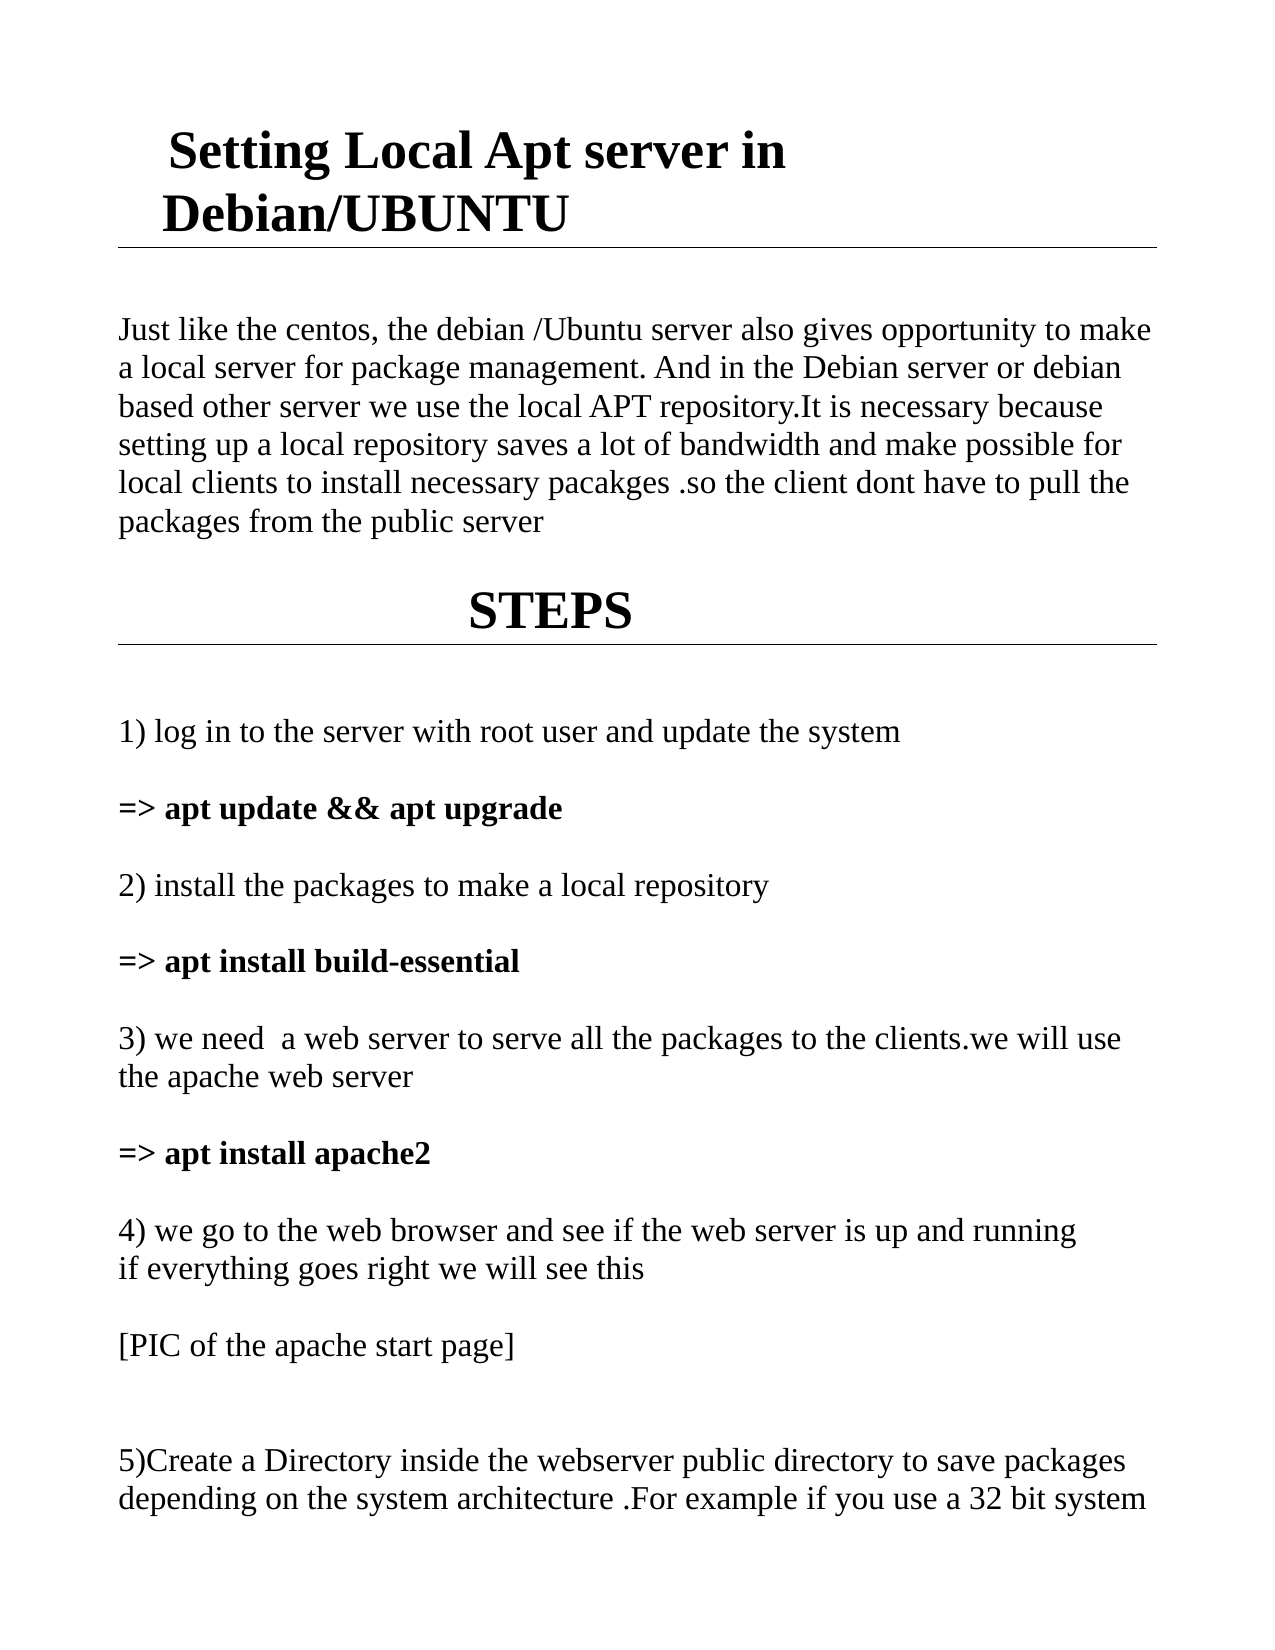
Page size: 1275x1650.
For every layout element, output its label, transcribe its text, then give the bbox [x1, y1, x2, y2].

text if everything goes right we will see this [118, 1248, 1157, 1287]
text Setting Local Apt server in Debian/UBUNTU [118, 118, 1157, 247]
text [PIC of the apache start page] [118, 1325, 1157, 1363]
text 2) install the packages to make a local repository [118, 865, 1157, 903]
text 5)Create a Directory inside the webserver public directory to save packages depending on the system architecture .For example if you use a 32 bit system [118, 1440, 1157, 1517]
text 4) we go to the web browser and see if the web server is up and running [118, 1210, 1157, 1248]
text STEPS [118, 578, 1157, 644]
text => apt install build-essential [118, 942, 1157, 980]
text 1) log in to the server with root user and update the system [118, 712, 1157, 750]
text => apt update && apt upgrade [118, 788, 1157, 827]
text => apt install apache2 [118, 1133, 1157, 1172]
text 3) we need a web server to serve all the packages to the clients.we will use the apache web server [118, 1018, 1157, 1095]
text Just like the centos, the debian /Ubuntu server also gives opportunity to make a local server for package management. And in the Debian server or debian based other server we use the local APT repository.It is necessary because setting up a local repository saves a lot of bandwidth and make possible for local clients to install necessary pacakges .so the client dont have to pull the packages from the public server [118, 309, 1157, 539]
